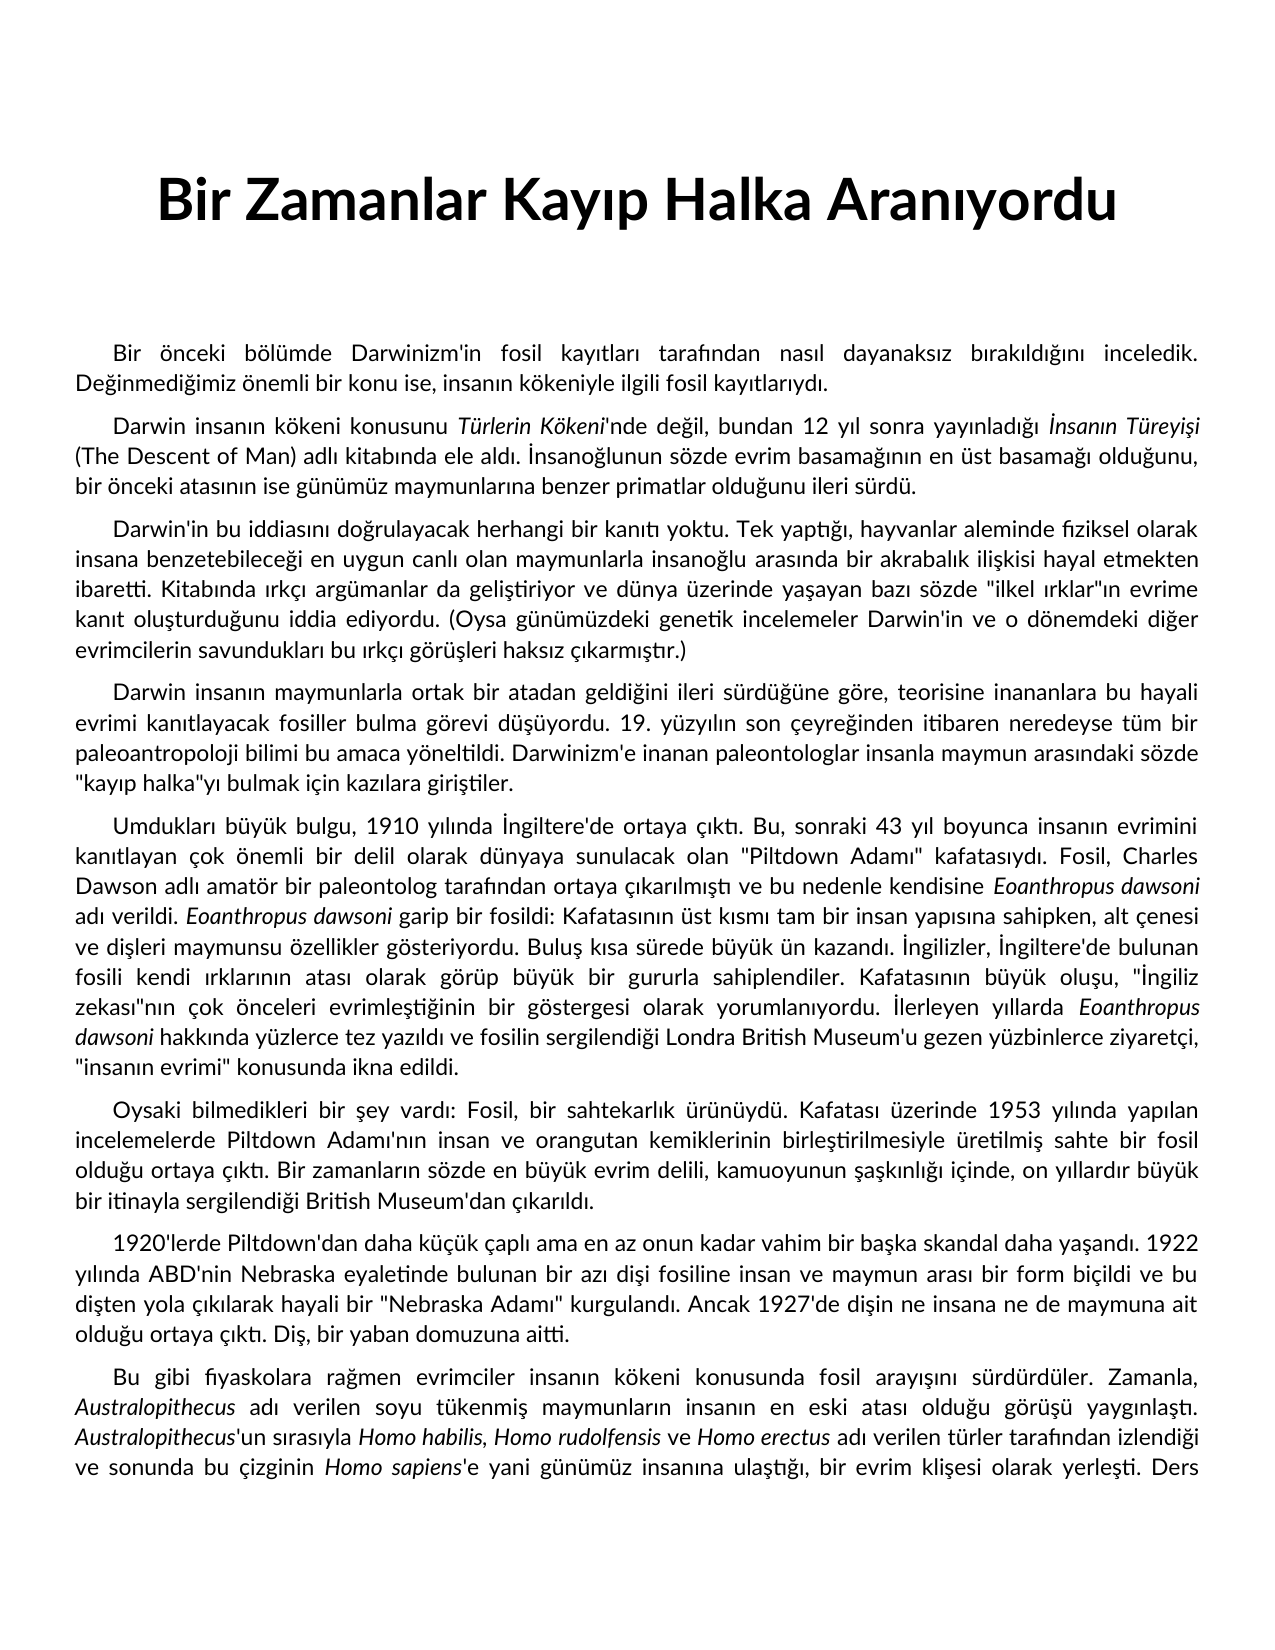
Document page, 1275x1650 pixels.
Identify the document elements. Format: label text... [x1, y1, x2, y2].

subtitle Bir Zamanlar Kayıp Halka Aranıyordu [75, 162, 1200, 232]
text Darwin insanın maymunlarla ortak bir atadan geldiğini ileri sürdüğüne göre, teorisine inananlara bu hayali evrimi kanıtlayacak fosiller bulma görevi düşüyordu. 19. yüzyılın son çeyreğinden itibaren neredeyse tüm bir paleoantropoloji bilimi bu amaca yöneltildi. Darwinizm'e inanan paleontologlar insanla maymun arasındaki sözde "kayıp halka"yı bulmak için kazılara giriştiler. [75, 678, 1200, 796]
text Bu gibi fiyaskolara rağmen evrimciler insanın kökeni konusunda fosil arayışını sürdürdüler. Zamanla, Australopithecus adı verilen soyu tükenmiş maymunların insanın en eski atası olduğu görüşü yaygınlaştı. Australopithecus'un sırasıyla Homo habilis, Homo rudolfensis ve Homo erectus adı verilen türler tarafından izlendiği ve sonunda bu çizginin Homo sapiens'e yani günümüz insanına ulaştığı, bir evrim klişesi olarak yerleşti. Ders [75, 1363, 1200, 1481]
text Darwin insanın kökeni konusunu Türlerin Kökeni'nde değil, bundan 12 yıl sonra yayınladığı İnsanın Türeyişi (The Descent of Man) adlı kitabında ele aldı. İnsanoğlunun sözde evrim basamağının en üst basamağı olduğunu, bir önceki atasının ise günümüz maymunlarına benzer primatlar olduğunu ileri sürdü. [75, 412, 1200, 499]
text 1920'lerde Piltdown'dan daha küçük çaplı ama en az onun kadar vahim bir başka skandal daha yaşandı. 1922 yılında ABD'nin Nebraska eyaletinde bulunan bir azı dişi fosiline insan ve maymun arası bir form biçildi ve bu dişten yola çıkılarak hayali bir "Nebraska Adamı" kurgulandı. Ancak 1927'de dişin ne insana ne de maymuna ait olduğu ortaya çıktı. Diş, bir yaban domuzuna aitti. [75, 1229, 1200, 1347]
text Bir önceki bölümde Darwinizm'in fosil kayıtları tarafından nasıl dayanaksız bırakıldığını inceledik. Değinmediğimiz önemli bir konu ise, insanın kökeniyle ilgili fosil kayıtlarıydı. [75, 339, 1200, 396]
text Oysaki bilmedikleri bir şey vardı: Fosil, bir sahtekarlık ürünüydü. Kafatası üzerinde 1953 yılında yapılan incelemelerde Piltdown Adamı'nın insan ve orangutan kemiklerinin birleştirilmesiyle üretilmiş sahte bir fosil olduğu ortaya çıktı. Bir zamanların sözde en büyük evrim delili, kamuoyunun şaşkınlığı içinde, on yıllardır büyük bir itinayla sergilendiği British Museum'dan çıkarıldı. [75, 1096, 1200, 1214]
text Umdukları büyük bulgu, 1910 yılında İngiltere'de ortaya çıktı. Bu, sonraki 43 yıl boyunca insanın evrimini kanıtlayan çok önemli bir delil olarak dünyaya sunulacak olan "Piltdown Adamı" kafatasıydı. Fosil, Charles Dawson adlı amatör bir paleontolog tarafından ortaya çıkarılmıştı ve bu nedenle kendisine Eoanthropus dawsoni adı verildi. Eoanthropus dawsoni garip bir fosildi: Kafatasının üst kısmı tam bir insan yapısına sahipken, alt çenesi ve dişleri maymunsu özellikler gösteriyordu. Buluş kısa sürede büyük ün kazandı. İngilizler, İngiltere'de bulunan fosili kendi ırklarının atası olarak görüp büyük bir gururla sahiplendiler. Kafatasının büyük oluşu, "İngiliz zekası"nın çok önceleri evrimleştiğinin bir göstergesi olarak yorumlanıyordu. İlerleyen yıllarda Eoanthropus dawsoni hakkında yüzlerce tez yazıldı ve fosilin sergilendiği Londra British Museum'u gezen yüzbinlerce ziyaretçi, "insanın evrimi" konusunda ikna edildi. [75, 812, 1200, 1081]
text Darwin'in bu iddiasını doğrulayacak herhangi bir kanıtı yoktu. Tek yaptığı, hayvanlar aleminde fiziksel olarak insana benzetebileceği en uygun canlı olan maymunlarla insanoğlu arasında bir akrabalık ilişkisi hayal etmekten ibaretti. Kitabında ırkçı argümanlar da geliştiriyor ve dünya üzerinde yaşayan bazı sözde "ilkel ırklar"ın evrime kanıt oluşturduğunu iddia ediyordu. (Oysa günümüzdeki genetik incelemeler Darwin'in ve o dönemdeki diğer evrimcilerin savundukları bu ırkçı görüşleri haksız çıkarmıştır.) [75, 515, 1200, 663]
